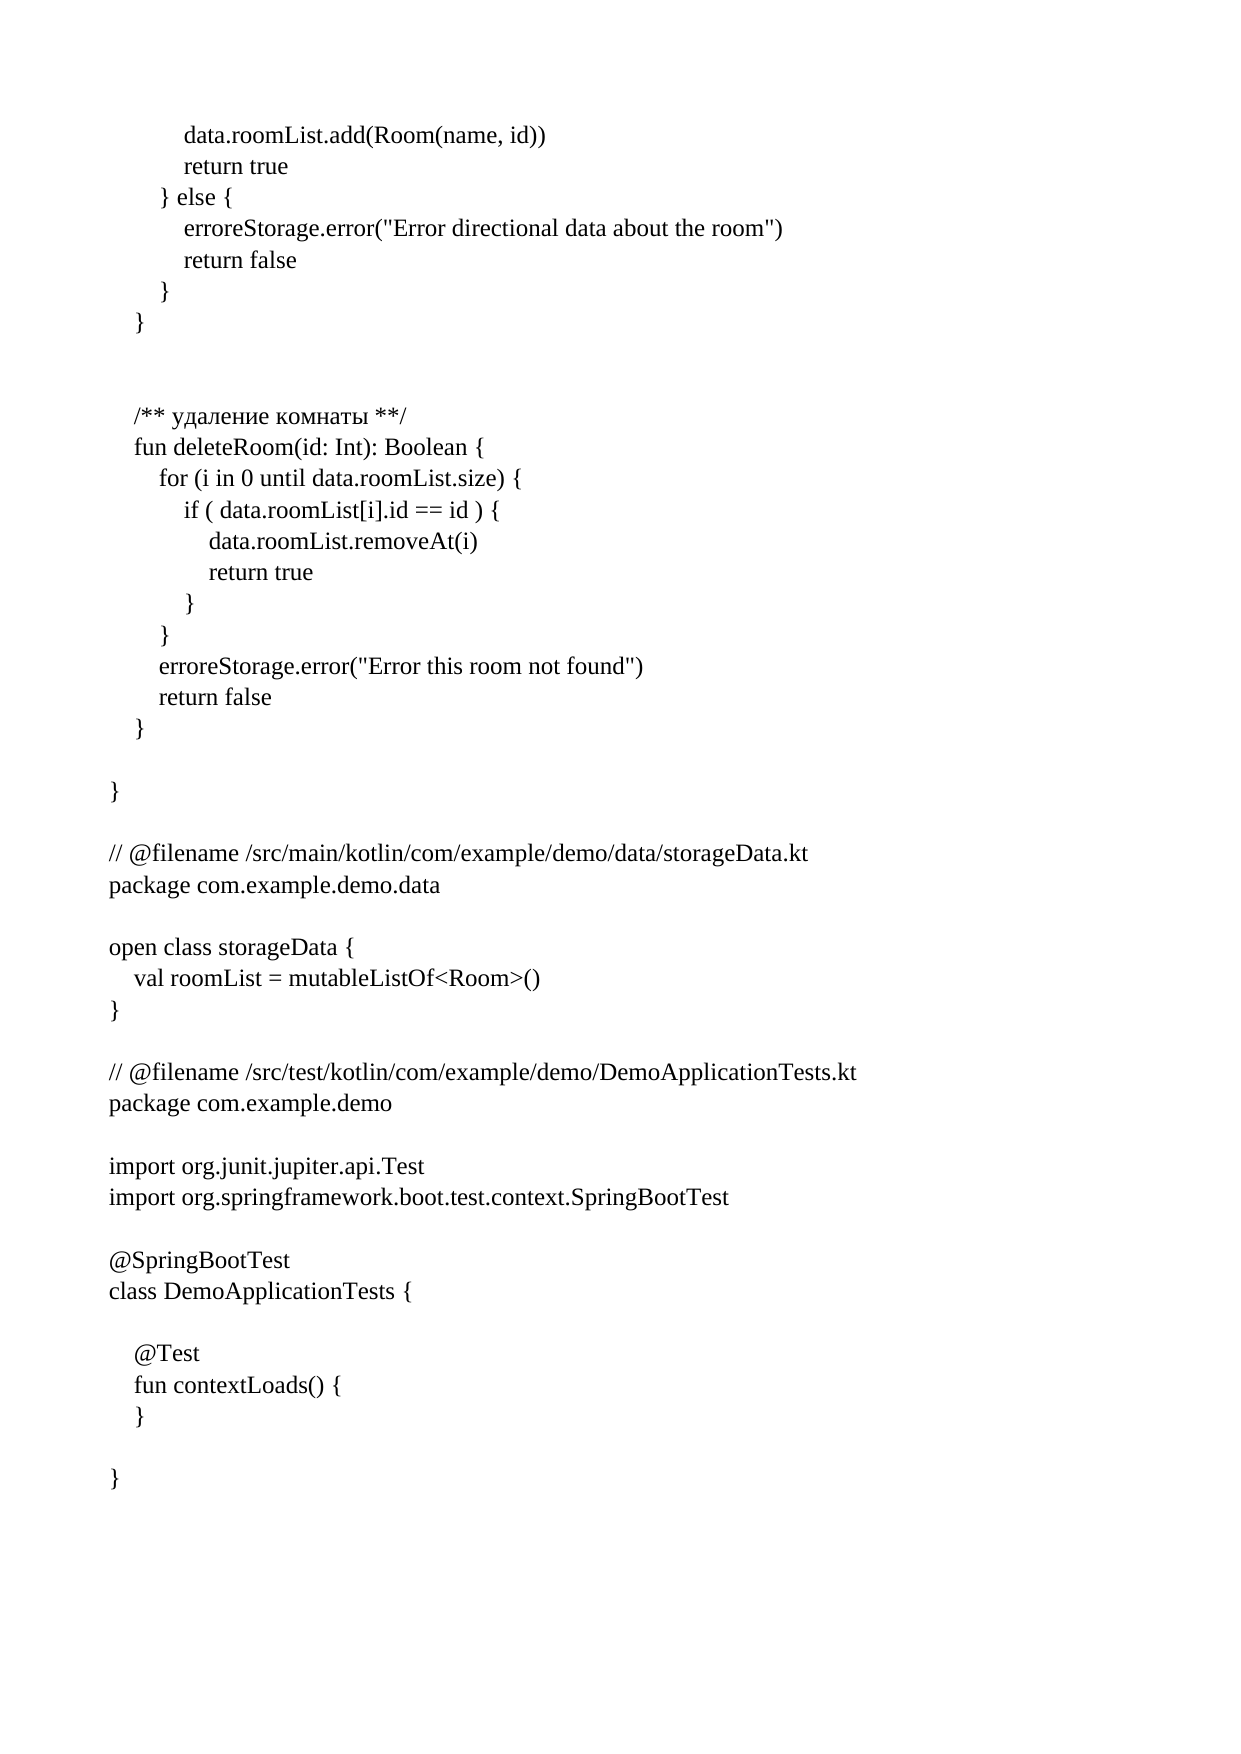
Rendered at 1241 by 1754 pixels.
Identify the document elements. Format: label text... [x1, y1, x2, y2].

text } [108, 1462, 1134, 1493]
text if ( data.roomList[i].id == id ) { [108, 493, 1134, 524]
text } [108, 618, 1134, 649]
text erroreStorage.error("Error directional data about the room") [108, 212, 1134, 243]
text } [108, 587, 1134, 618]
text class DemoApplicationTests { [108, 1274, 1134, 1306]
text /** удаление комнаты **/ [108, 399, 1134, 431]
text return false [108, 681, 1134, 712]
text } [108, 993, 1134, 1024]
text } else { [108, 181, 1134, 212]
text } [108, 1399, 1134, 1431]
text for (i in 0 until data.roomList.size) { [108, 462, 1134, 493]
text @SpringBootTest [108, 1243, 1134, 1274]
text open class storageData { [108, 931, 1134, 962]
text fun deleteRoom(id: Int): Boolean { [108, 431, 1134, 462]
text data.roomList.add(Room(name, id)) [108, 118, 1134, 149]
text import org.junit.jupiter.api.Test [108, 1149, 1134, 1181]
text // @filename /src/test/kotlin/com/example/demo/DemoApplicationTests.kt [108, 1056, 1134, 1087]
text } [108, 774, 1134, 806]
text import org.springframework.boot.test.context.SpringBootTest [108, 1181, 1134, 1212]
text } [108, 274, 1134, 306]
text return true [108, 556, 1134, 587]
text @Test [108, 1337, 1134, 1368]
text } [108, 306, 1134, 337]
text val roomList = mutableListOf<Room>() [108, 962, 1134, 993]
text data.roomList.removeAt(i) [108, 524, 1134, 556]
text // @filename /src/main/kotlin/com/example/demo/data/storageData.kt [108, 837, 1134, 868]
text erroreStorage.error("Error this room not found") [108, 649, 1134, 681]
text fun contextLoads() { [108, 1368, 1134, 1399]
text package com.example.demo [108, 1087, 1134, 1118]
text package com.example.demo.data [108, 868, 1134, 899]
text return true [108, 149, 1134, 181]
text } [108, 712, 1134, 743]
text return false [108, 243, 1134, 274]
